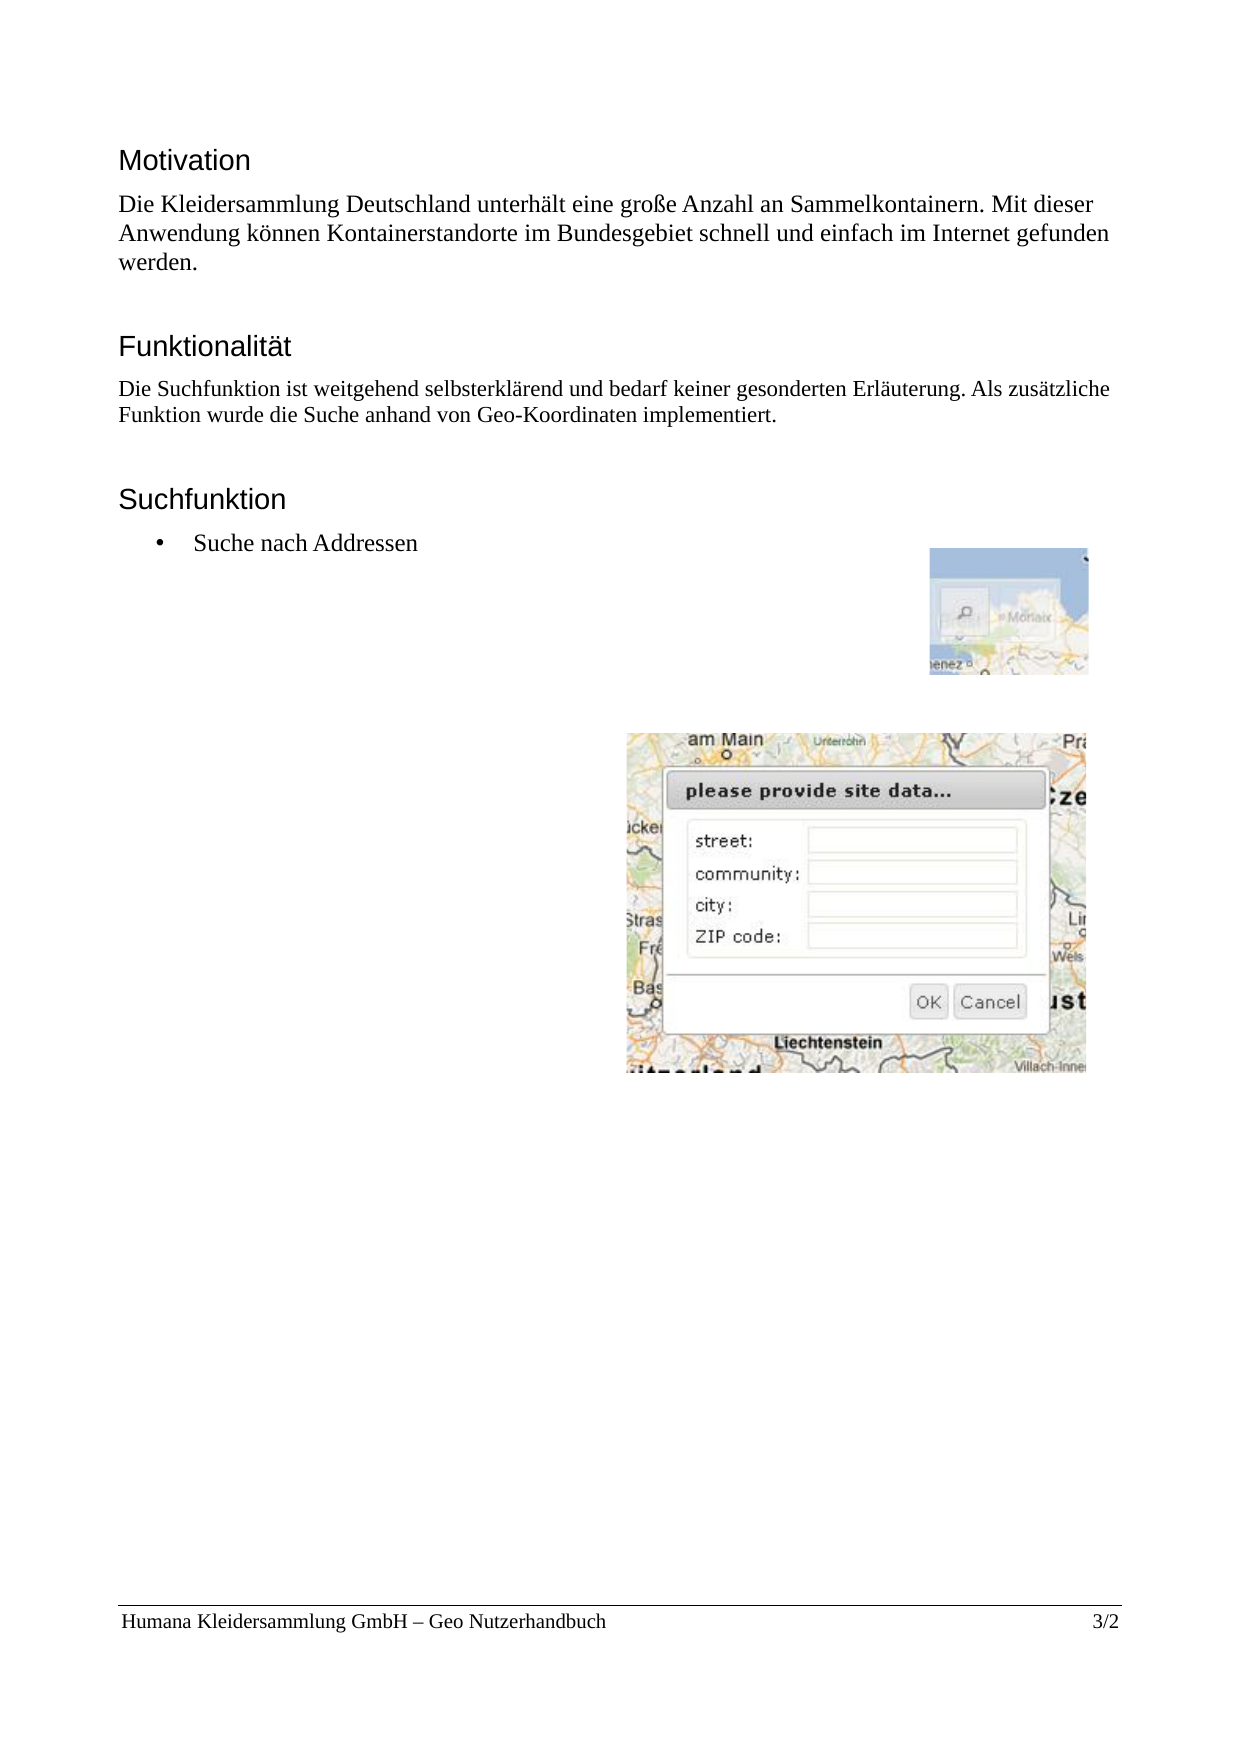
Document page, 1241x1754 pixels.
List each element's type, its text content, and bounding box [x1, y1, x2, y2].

picture [929, 548, 1089, 675]
text Die Kleidersammlung Deutschland unterhält eine große Anzahl an Sammelkontainern. Mit dieser Anwendung können Kontainerstandorte im Bundesgebiet schnell und einfach im Internet gefunden werden. [118, 189, 1122, 275]
subtitle Funktionalität [118, 329, 1122, 363]
picture [626, 733, 1087, 1073]
subtitle Motivation [118, 143, 1122, 177]
subtitle Suchfunktion [118, 482, 1122, 515]
